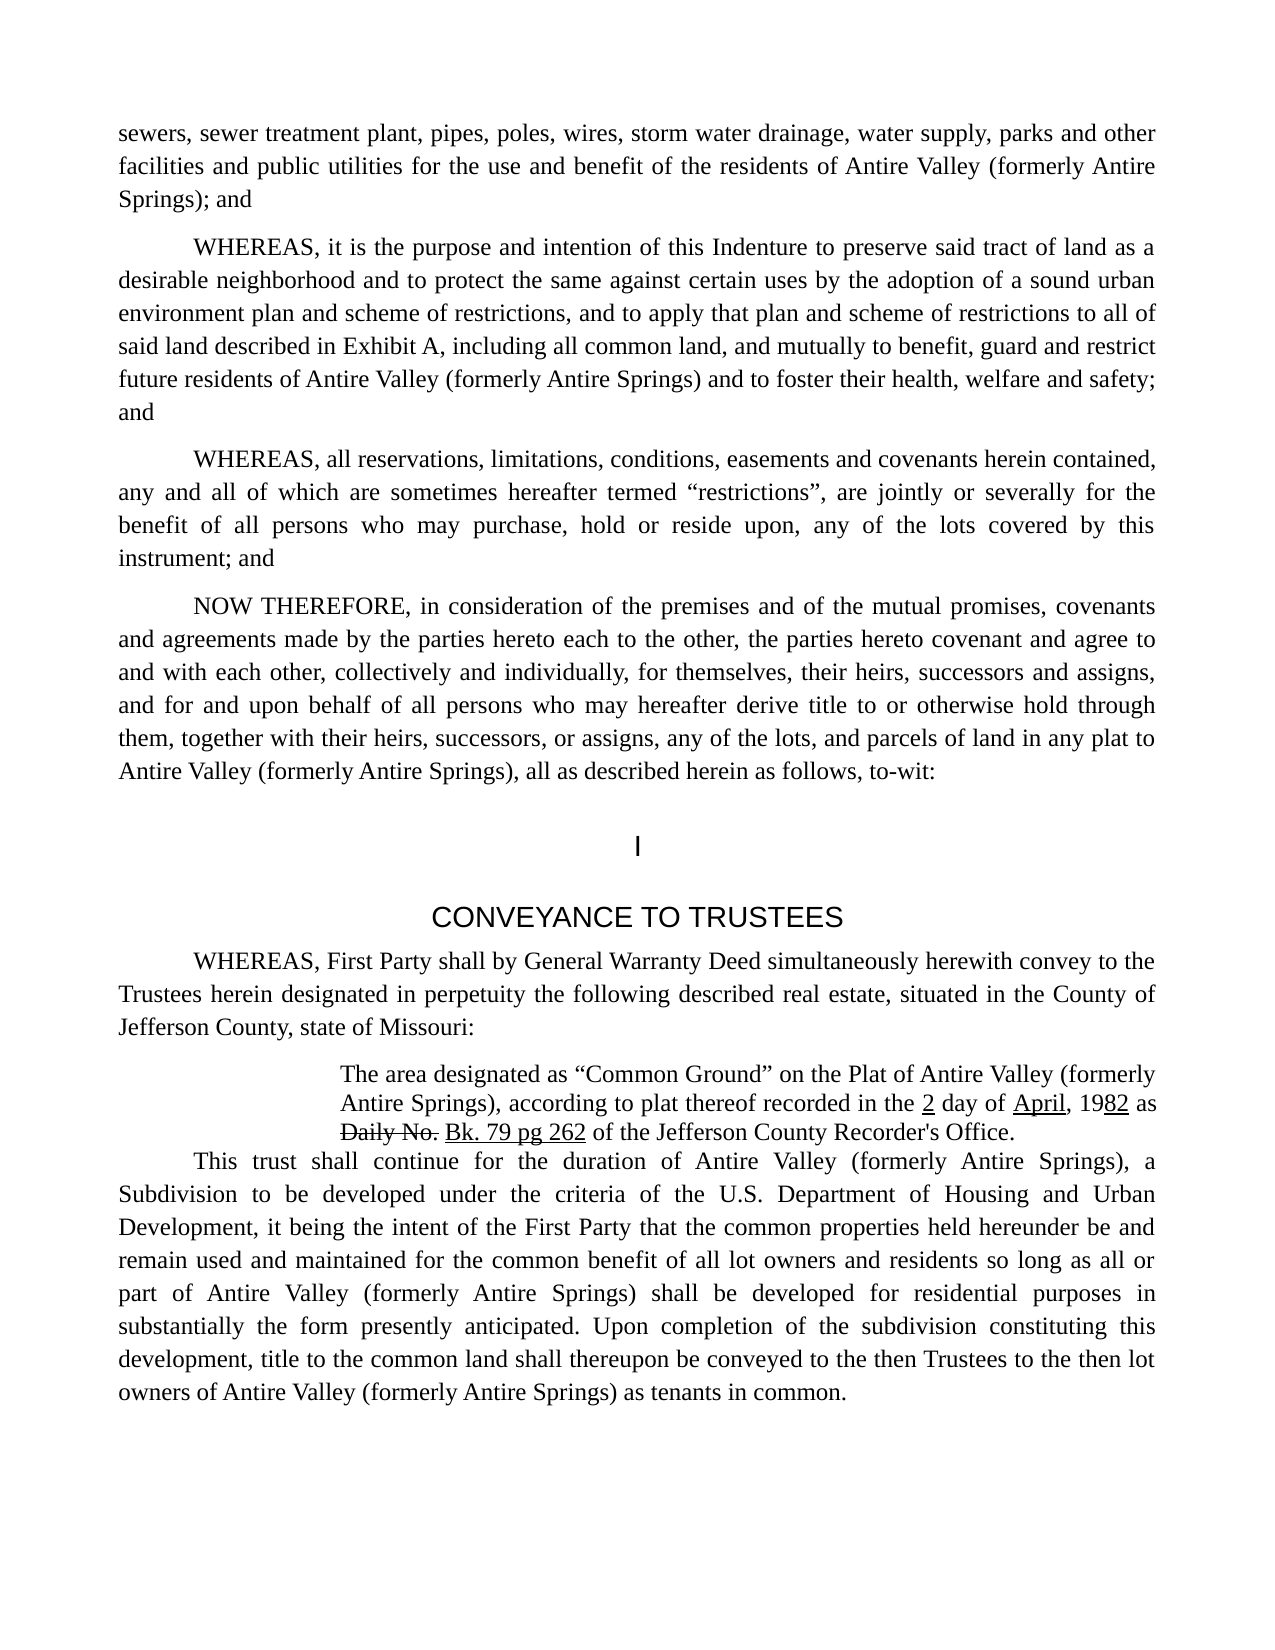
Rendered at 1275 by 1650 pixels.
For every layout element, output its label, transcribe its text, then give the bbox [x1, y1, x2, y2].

text This trust shall continue for the duration of Antire Valley (formerly Antire Springs), a Subdivision to be developed under the criteria of the U.S. Department of Housing and Urban Development, it being the intent of the First Party that the common properties held hereunder be and remain used and maintained for the common benefit of all lot owners and residents so long as all or part of Antire Valley (formerly Antire Springs) shall be developed for residential purposes in substantially the form presently anticipated. Upon completion of the subdivision constituting this development, title to the common land shall thereupon be conveyed to the then Trustees to the then lot owners of Antire Valley (formerly Antire Springs) as tenants in common. [118, 1146, 1157, 1406]
text sewers, sewer treatment plant, pipes, poles, wires, storm water drainage, water supply, parks and other facilities and public utilities for the use and benefit of the residents of Antire Valley (formerly Antire Springs); and [118, 118, 1157, 213]
text WHEREAS, all reservations, limitations, conditions, easements and covenants herein contained, any and all of which are sometimes hereafter termed “restrictions”, are jointly or severally for the benefit of all persons who may purchase, hold or reside upon, any of the lots covered by this instrument; and [118, 444, 1157, 572]
text NOW THEREFORE, in consideration of the premises and of the mutual promises, covenants and agreements made by the parties hereto each to the other, the parties hereto covenant and agree to and with each other, collectively and individually, for themselves, their heirs, successors and assigns, and for and upon behalf of all persons who may hereafter derive title to or otherwise hold through them, together with their heirs, successors, or assigns, any of the lots, and parcels of land in any plat to Antire Valley (formerly Antire Springs), all as described herein as follows, to-wit: [118, 591, 1157, 785]
text WHEREAS, First Party shall by General Warranty Deed simultaneously herewith convey to the Trustees herein designated in perpetuity the following described real estate, situated in the County of Jefferson County, state of Missouri: [118, 946, 1157, 1041]
text WHEREAS, it is the purpose and intention of this Indenture to preserve said tract of land as a desirable neighborhood and to protect the same against certain uses by the adoption of a sound urban environment plan and scheme of restrictions, and to apply that plan and scheme of restrictions to all of said land described in Exhibit A, including all common land, and mutually to benefit, guard and restrict future residents of Antire Valley (formerly Antire Springs) and to foster their health, welfare and safety; and [118, 232, 1157, 426]
text The area designated as “Common Ground” on the Plat of Antire Valley (formerly Antire Springs), according to plat thereof recorded in the 2 day of April, 1982 as Daily No. Bk. 79 pg 262 of the Jefferson County Recorder's Office. [340, 1059, 1157, 1146]
subtitle CONVEYANCE TO TRUSTEES [118, 900, 1157, 933]
subtitle I [118, 829, 1157, 862]
